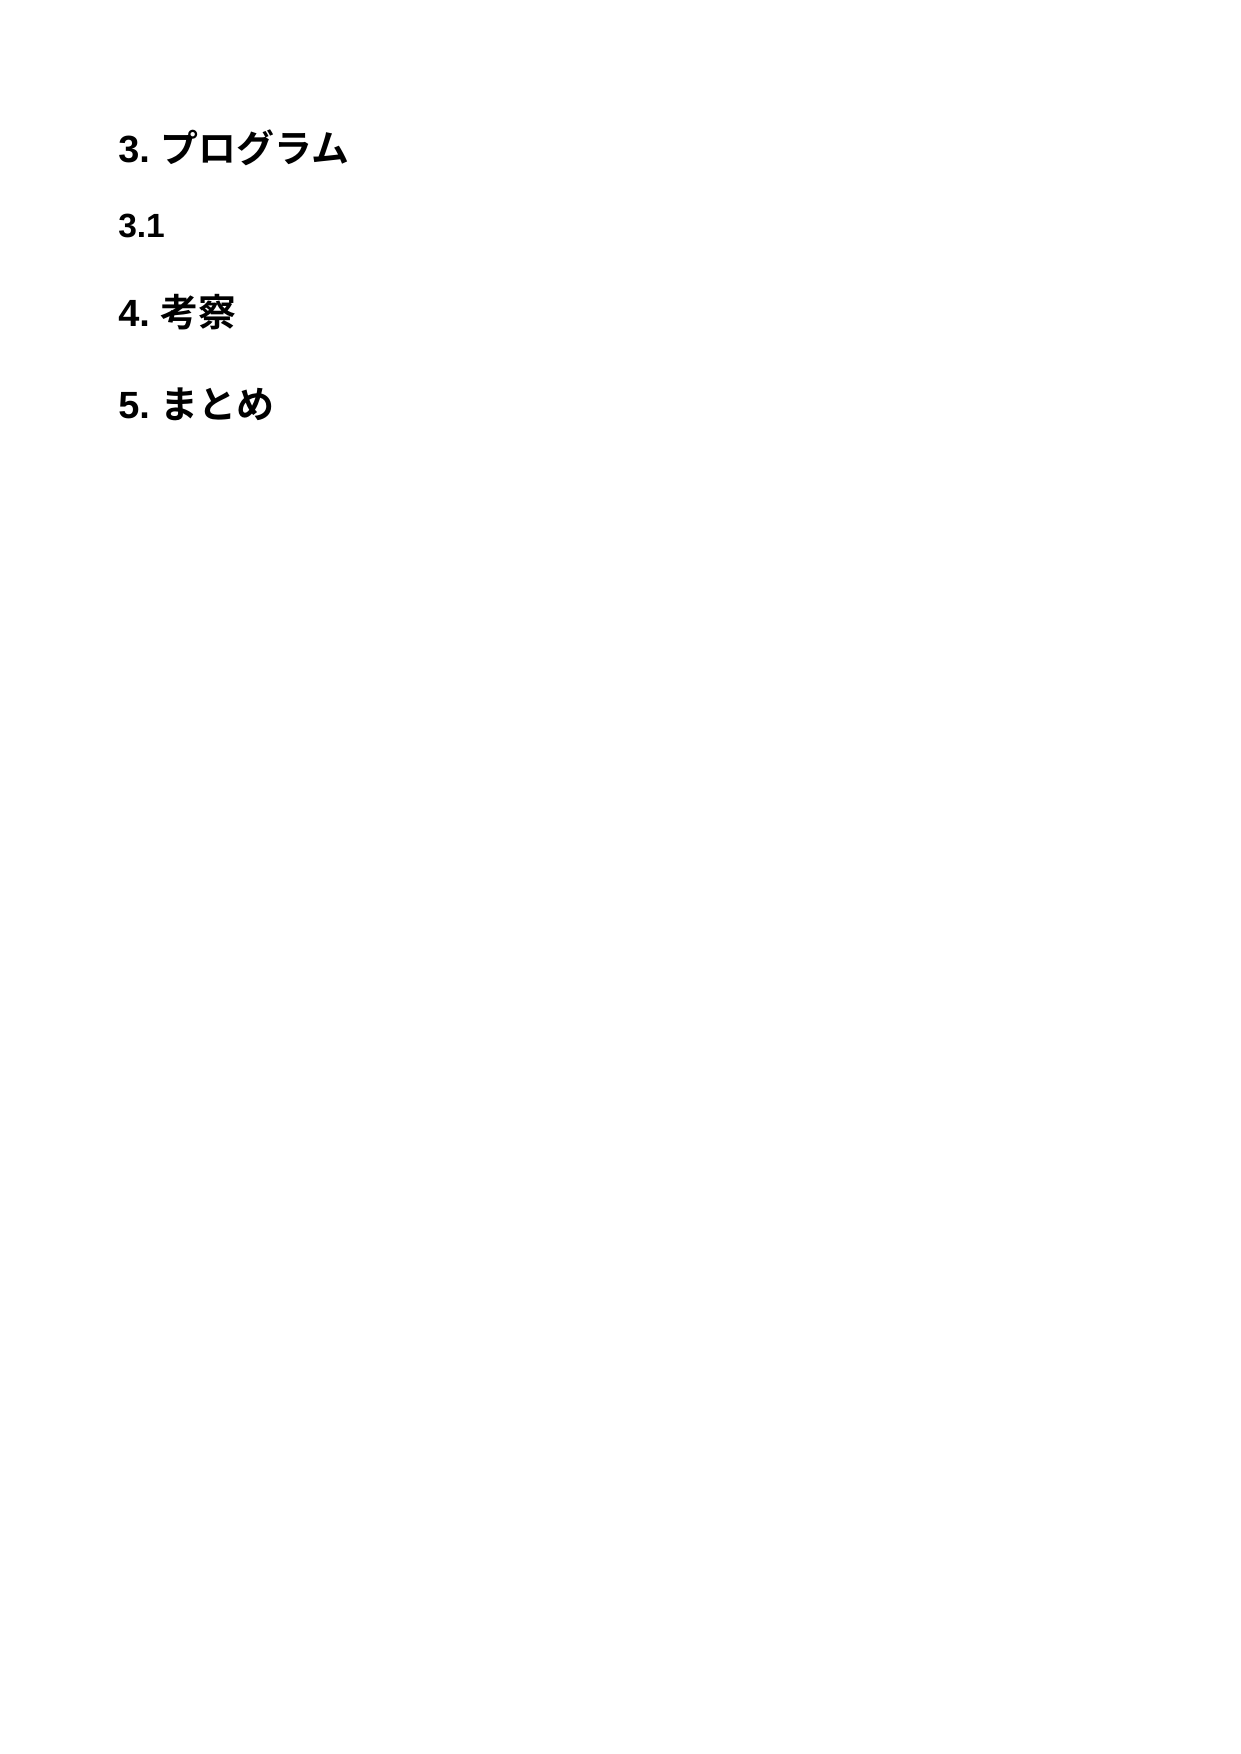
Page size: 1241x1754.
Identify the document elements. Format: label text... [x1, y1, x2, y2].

subtitle 5. まとめ [118, 375, 1122, 430]
subtitle 3.1 [118, 206, 1122, 245]
subtitle 3. プログラム [118, 118, 1122, 173]
subtitle 4. 考察 [118, 282, 1122, 337]
